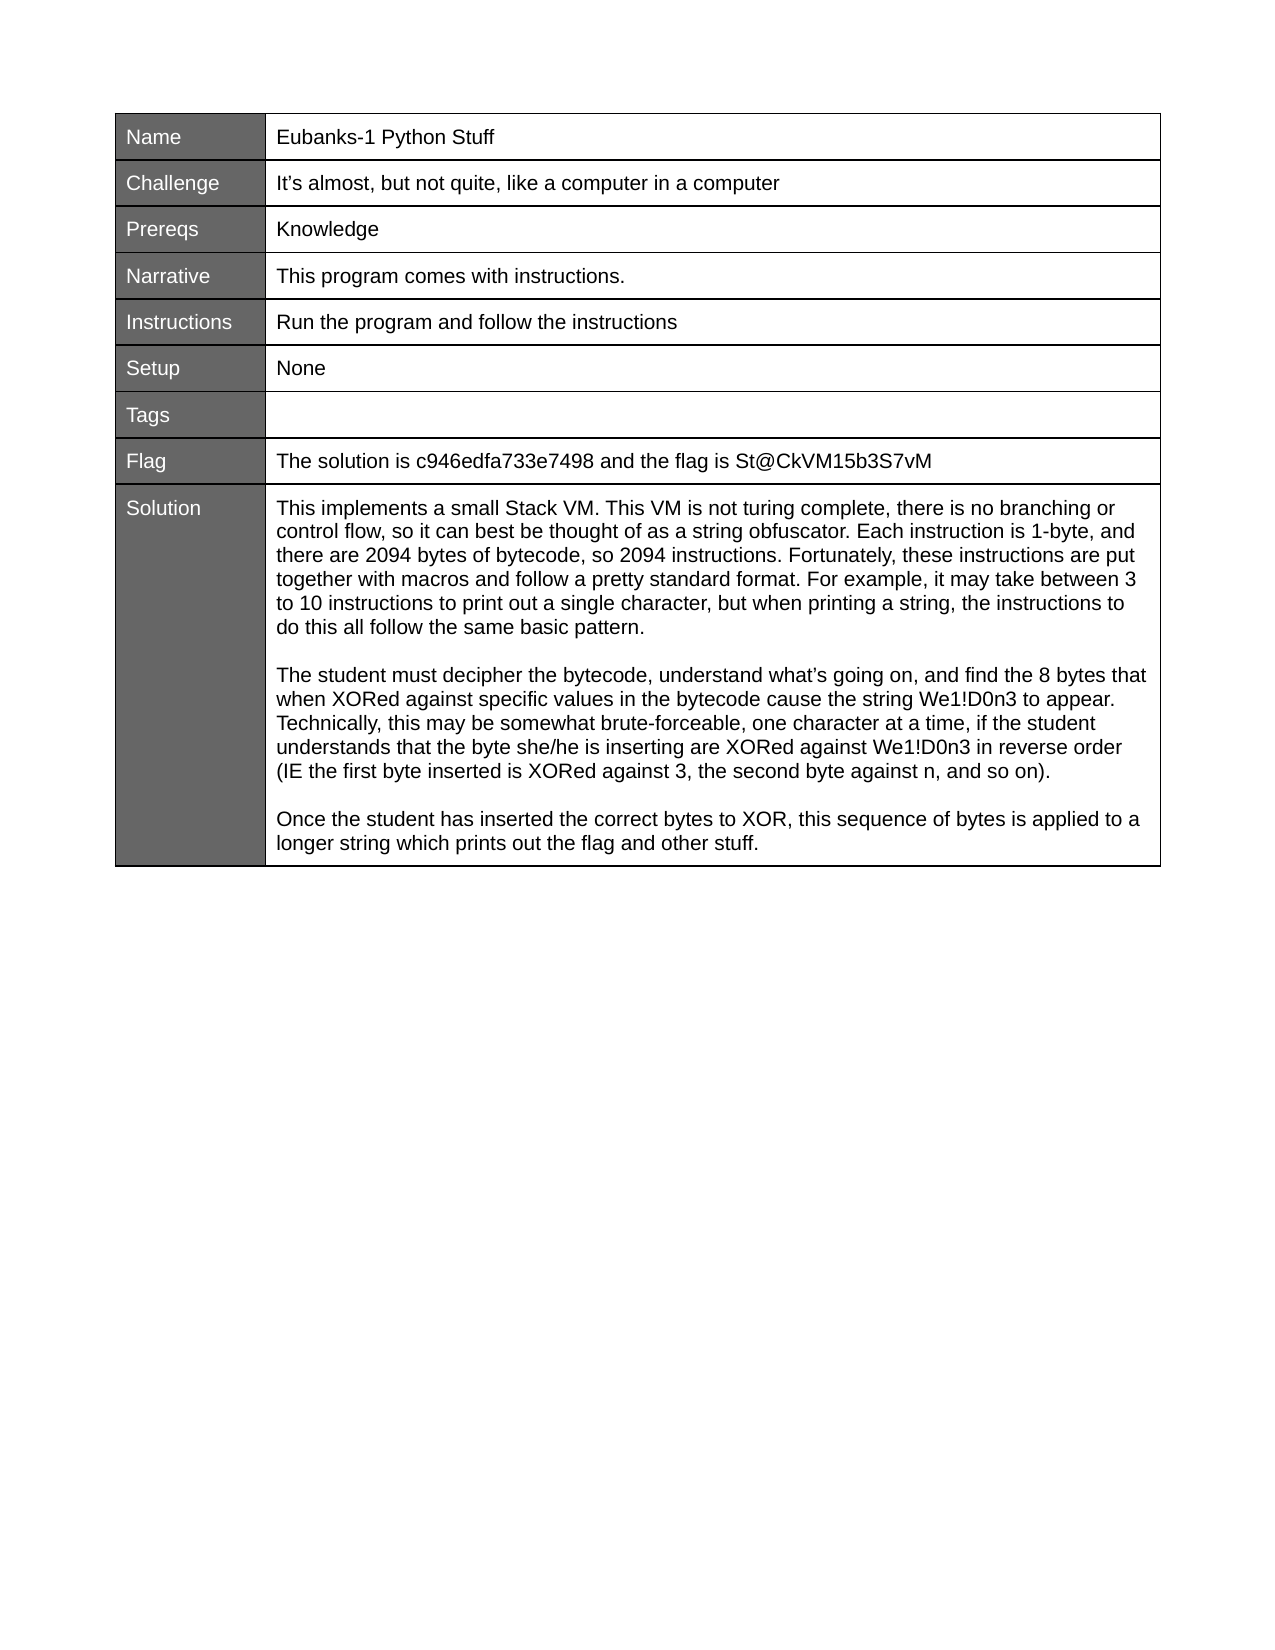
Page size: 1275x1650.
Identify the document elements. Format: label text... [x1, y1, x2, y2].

table_cell [266, 392, 1160, 437]
table_cell Narrative [116, 253, 265, 298]
table_cell It’s almost, but not quite, like a computer in a computer [266, 161, 1160, 205]
table_cell Flag [116, 439, 265, 483]
table_cell This program comes with instructions. [266, 253, 1160, 298]
table_cell The solution is c946edfa733e7498 and the flag is St@CkVM15b3S7vM [266, 439, 1160, 483]
table_cell Challenge [116, 161, 265, 205]
table_cell Prereqs [116, 207, 265, 252]
table_cell Run the program and follow the instructions [266, 300, 1160, 344]
table_cell This implements a small Stack VM. This VM is not turing complete, there is no branching or control flow, so it can best be thought of as a string obfuscator. Each instruction is 1-byte, and there are 2094 bytes of bytecode, so 2094 instructions. Fortunately, these instructions are put together with macros and follow a pretty standard format. For example, it may take between 3 to 10 instructions to print out a single character, but when printing a string, the instructions to do this all follow the same basic pattern. The student must decipher the bytecode, understand what’s going on, and find the 8 bytes that when XORed against specific values in the bytecode cause the string We1!D0n3 to appear. Technically, this may be somewhat brute-forceable, one character at a time, if the student understands that the byte she/he is inserting are XORed against We1!D0n3 in reverse order (IE the first byte inserted is XORed against 3, the second byte against n, and so on). Once the student has inserted the correct bytes to XOR, this sequence of bytes is applied to a longer string which prints out the flag and other stuff. [266, 485, 1160, 865]
table_cell Solution [116, 485, 265, 865]
table_header Name [116, 114, 265, 159]
table_cell Tags [116, 392, 265, 437]
table_cell Setup [116, 346, 265, 391]
table_cell Knowledge [266, 207, 1160, 252]
table_cell Instructions [116, 300, 265, 344]
table_header Eubanks-1 Python Stuff [266, 114, 1160, 159]
table_cell None [266, 346, 1160, 391]
